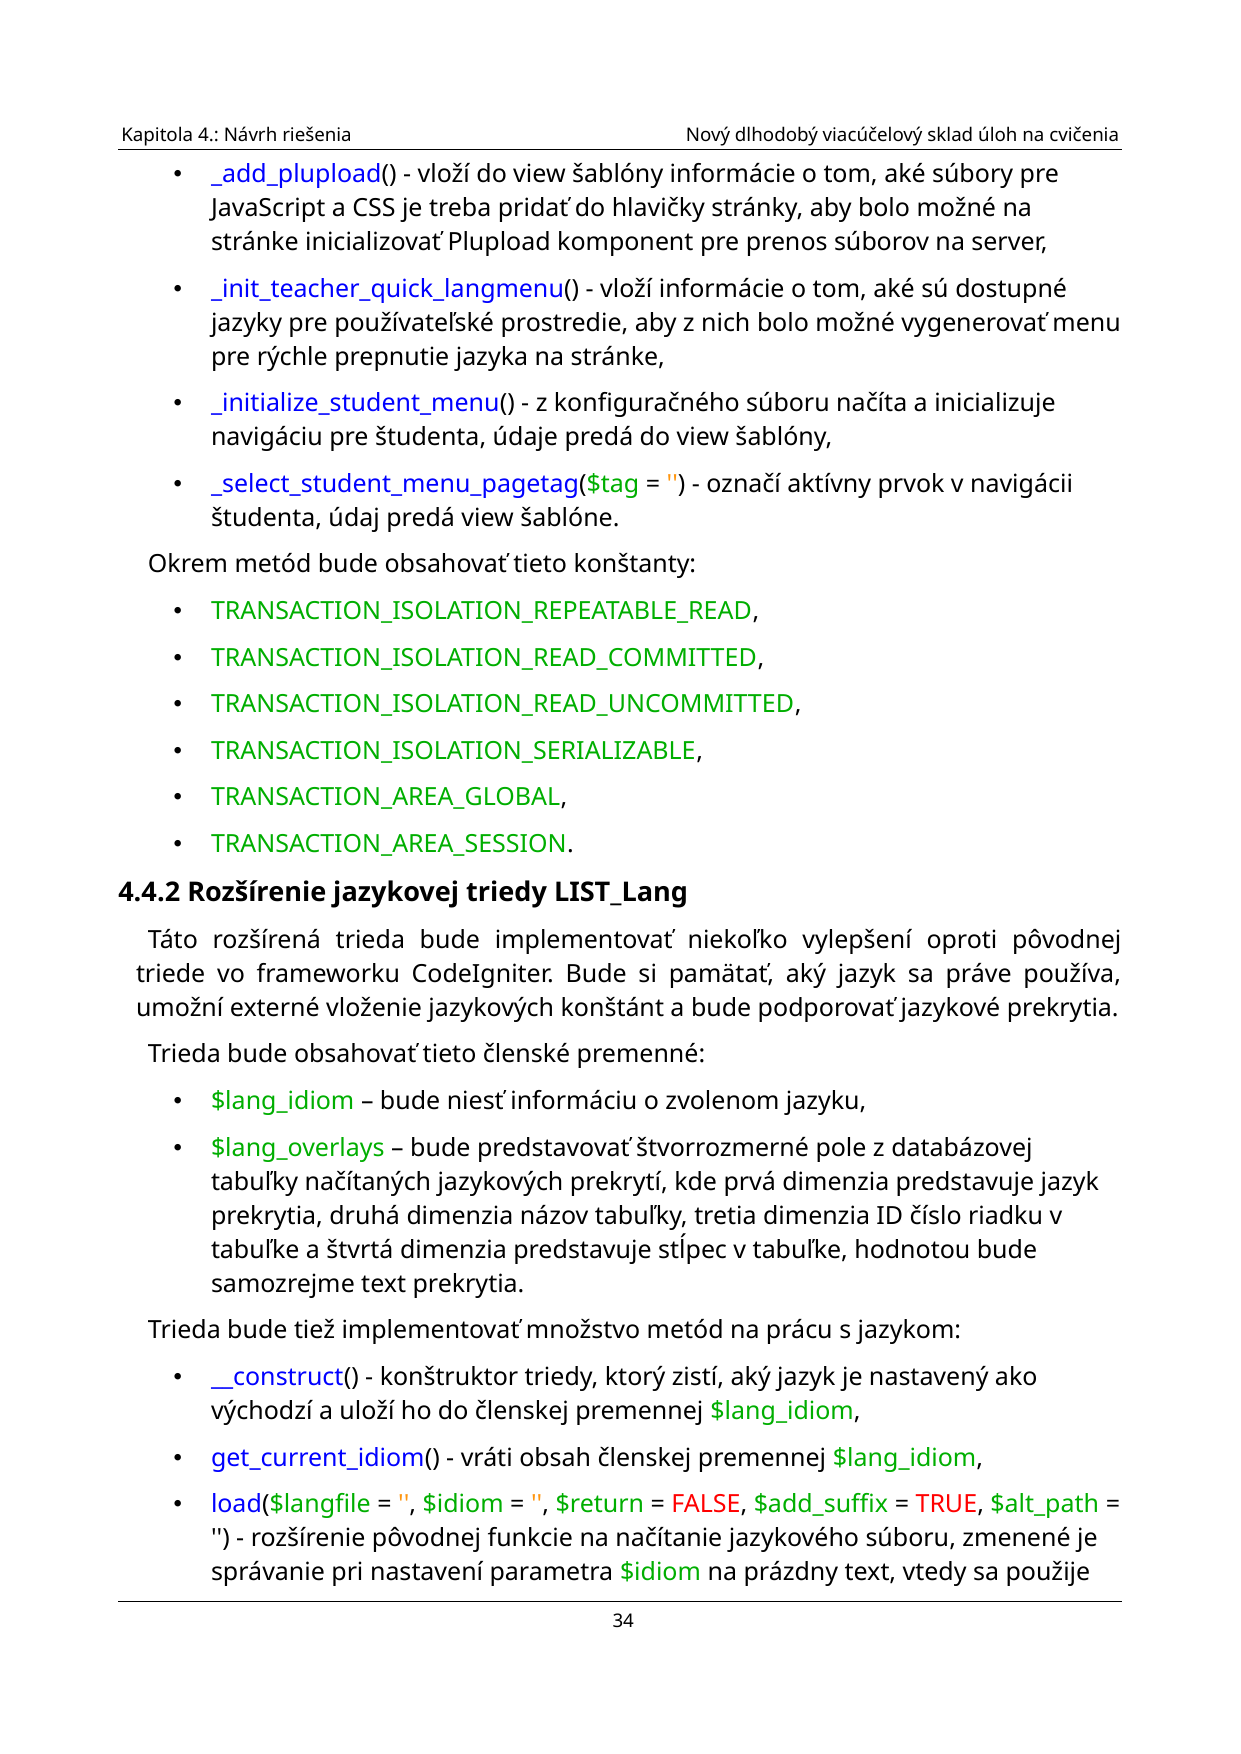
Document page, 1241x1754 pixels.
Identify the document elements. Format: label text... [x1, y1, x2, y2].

text Trieda bude obsahovať tieto členské premenné: [136, 1036, 1122, 1070]
text Okrem metód bude obsahovať tieto konštanty: [136, 546, 1122, 580]
subtitle Rozšírenie jazykovej triedy LIST_Lang [118, 872, 1122, 909]
text Trieda bude tiež implementovať množstvo metód na prácu s jazykom: [136, 1312, 1122, 1346]
list $lang_idiom – bude niesť informáciu o zvolenom jazyku, [173, 1083, 1122, 1117]
list TRANSACTION_AREA_SESSION. [173, 826, 1122, 859]
list _init_teacher_quick_langmenu() - vloží informácie o tom, aké sú dostupné jazyky pre používateľské prostredie, aby z nich bolo možné vygenerovať menu pre rýchle prepnutie jazyka na stránke, [173, 270, 1122, 372]
list _initialize_student_menu() - z konfiguračného súboru načíta a inicializuje navigáciu pre študenta, údaje predá do view šablóny, [173, 385, 1122, 453]
list __construct() - konštruktor triedy, ktorý zistí, aký jazyk je nastavený ako východzí a uloží ho do členskej premennej $lang_idiom, [173, 1358, 1122, 1427]
list TRANSACTION_ISOLATION_READ_COMMITTED, [173, 639, 1122, 673]
text Táto rozšírená trieda bude implementovať niekoľko vylepšení oproti pôvodnej triede vo frameworku CodeIgniter. Bude si pamätať, aký jazyk sa práve používa, umožní externé vloženie jazykových konštánt a bude podporovať jazykové prekrytia. [136, 921, 1122, 1023]
list get_current_idiom() - vráti obsah členskej premennej $lang_idiom, [173, 1439, 1122, 1473]
list TRANSACTION_ISOLATION_READ_UNCOMMITTED, [173, 686, 1122, 720]
list TRANSACTION_ISOLATION_REPEATABLE_READ, [173, 593, 1122, 627]
list _add_plupload() - vloží do view šablóny informácie o tom, aké súbory pre JavaScript a CSS je treba pridať do hlavičky stránky, aby bolo možné na stránke inicializovať Plupload komponent pre prenos súborov na server, [173, 156, 1122, 258]
list TRANSACTION_AREA_GLOBAL, [173, 779, 1122, 813]
list $lang_overlays – bude predstavovať štvorrozmerné pole z databázovej tabuľky načítaných jazykových prekrytí, kde prvá dimenzia predstavuje jazyk prekrytia, druhá dimenzia názov tabuľky, tretia dimenzia ID číslo riadku v tabuľke a štvrtá dimenzia predstavuje stĺpec v tabuľke, hodnotou bude samozrejme text prekrytia. [173, 1129, 1122, 1299]
list load($langfile = '', $idiom = '', $return = FALSE, $add_suffix = TRUE, $alt_path = '') - rozšírenie pôvodnej funkcie na načítanie jazykového súboru, zmenené je správanie pri nastavení parametra $idiom na prázdny text, vtedy sa použije [173, 1486, 1122, 1588]
list TRANSACTION_ISOLATION_SERIALIZABLE, [173, 732, 1122, 766]
list _select_student_menu_pagetag($tag = '') - označí aktívny prvok v navigácii študenta, údaj predá view šablóne. [173, 466, 1122, 534]
